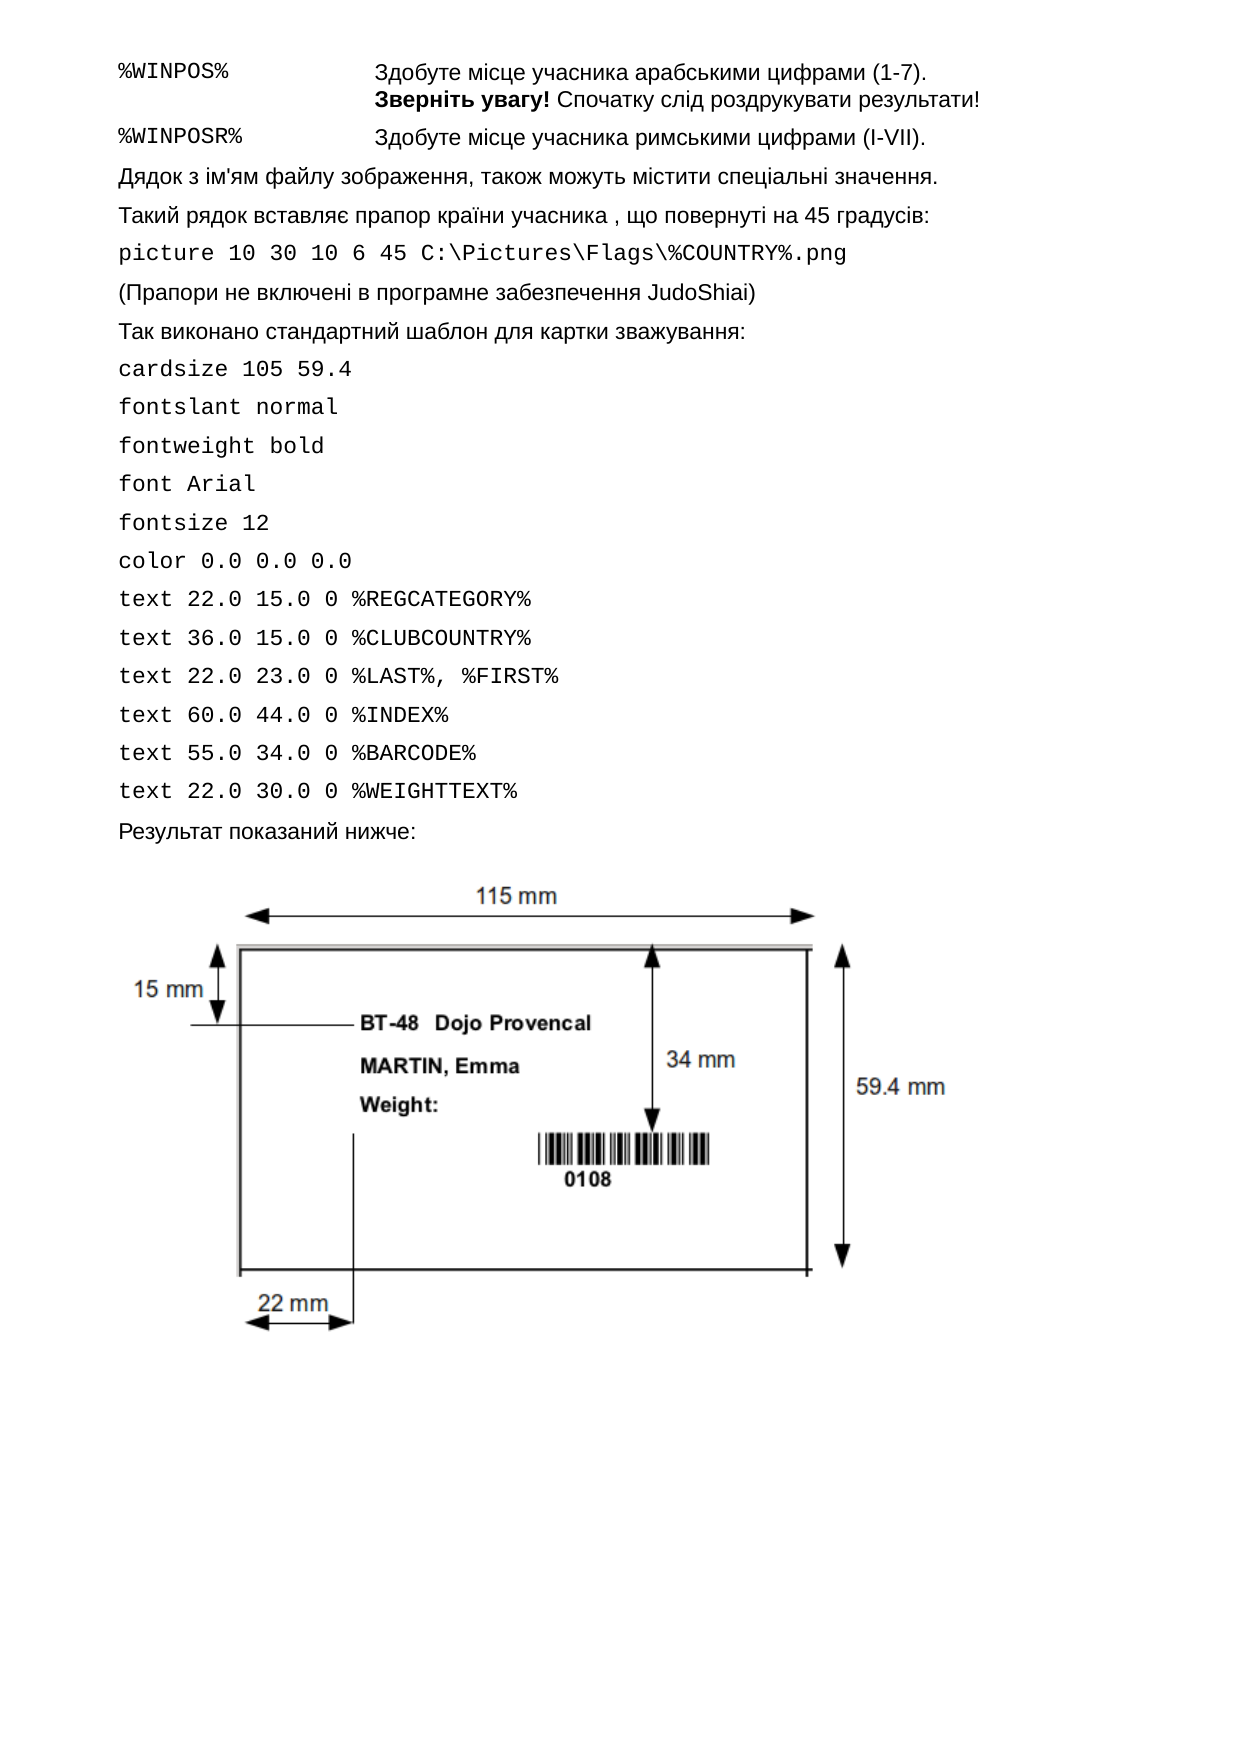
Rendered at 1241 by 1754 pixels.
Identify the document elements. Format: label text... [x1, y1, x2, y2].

text font Arial [118, 472, 1122, 498]
picture [120, 877, 961, 1333]
text text 22.0 15.0 0 %REGCATEGORY% [118, 588, 1122, 614]
table_cell %WINPOS% [118, 59, 374, 124]
text fontslant normal [118, 396, 1122, 421]
table_cell Здобуте місце учасника арабськими цифрами (1-7). Зверніть увагу! Спочатку слід роздрукувати результати! [374, 59, 1122, 124]
text cardsize 105 59.4 [118, 357, 1122, 383]
text Такий рядок вставляє прапор країни учасника , що повернуті на 45 градусів: [118, 202, 1122, 228]
text Результат показаний нижче: [118, 818, 1122, 845]
text text 22.0 30.0 0 %WEIGHTTEXT% [118, 780, 1122, 806]
text Так виконано стандартний шаблон для картки зважування: [118, 318, 1122, 344]
text picture 10 30 10 6 45 C:\Pictures\Flags\%COUNTRY%.png [118, 241, 1122, 267]
text fontsize 12 [118, 511, 1122, 537]
table_cell %WINPOSR% [118, 124, 374, 163]
text text 55.0 34.0 0 %BARCODE% [118, 741, 1122, 767]
text color 0.0 0.0 0.0 [118, 549, 1122, 575]
text text 60.0 44.0 0 %INDEX% [118, 703, 1122, 729]
text Дядок з ім'ям файлу зображення, також можуть містити спеціальні значення. [118, 163, 1122, 189]
table_cell Здобуте місце учасника римськими цифрами (I-VII). [374, 124, 1122, 163]
text fontweight bold [118, 434, 1122, 460]
text (Прапори не включені в програмне забезпечення JudoShiai) [118, 279, 1122, 306]
text text 22.0 23.0 0 %LAST%, %FIRST% [118, 664, 1122, 691]
text text 36.0 15.0 0 %CLUBCOUNTRY% [118, 626, 1122, 652]
